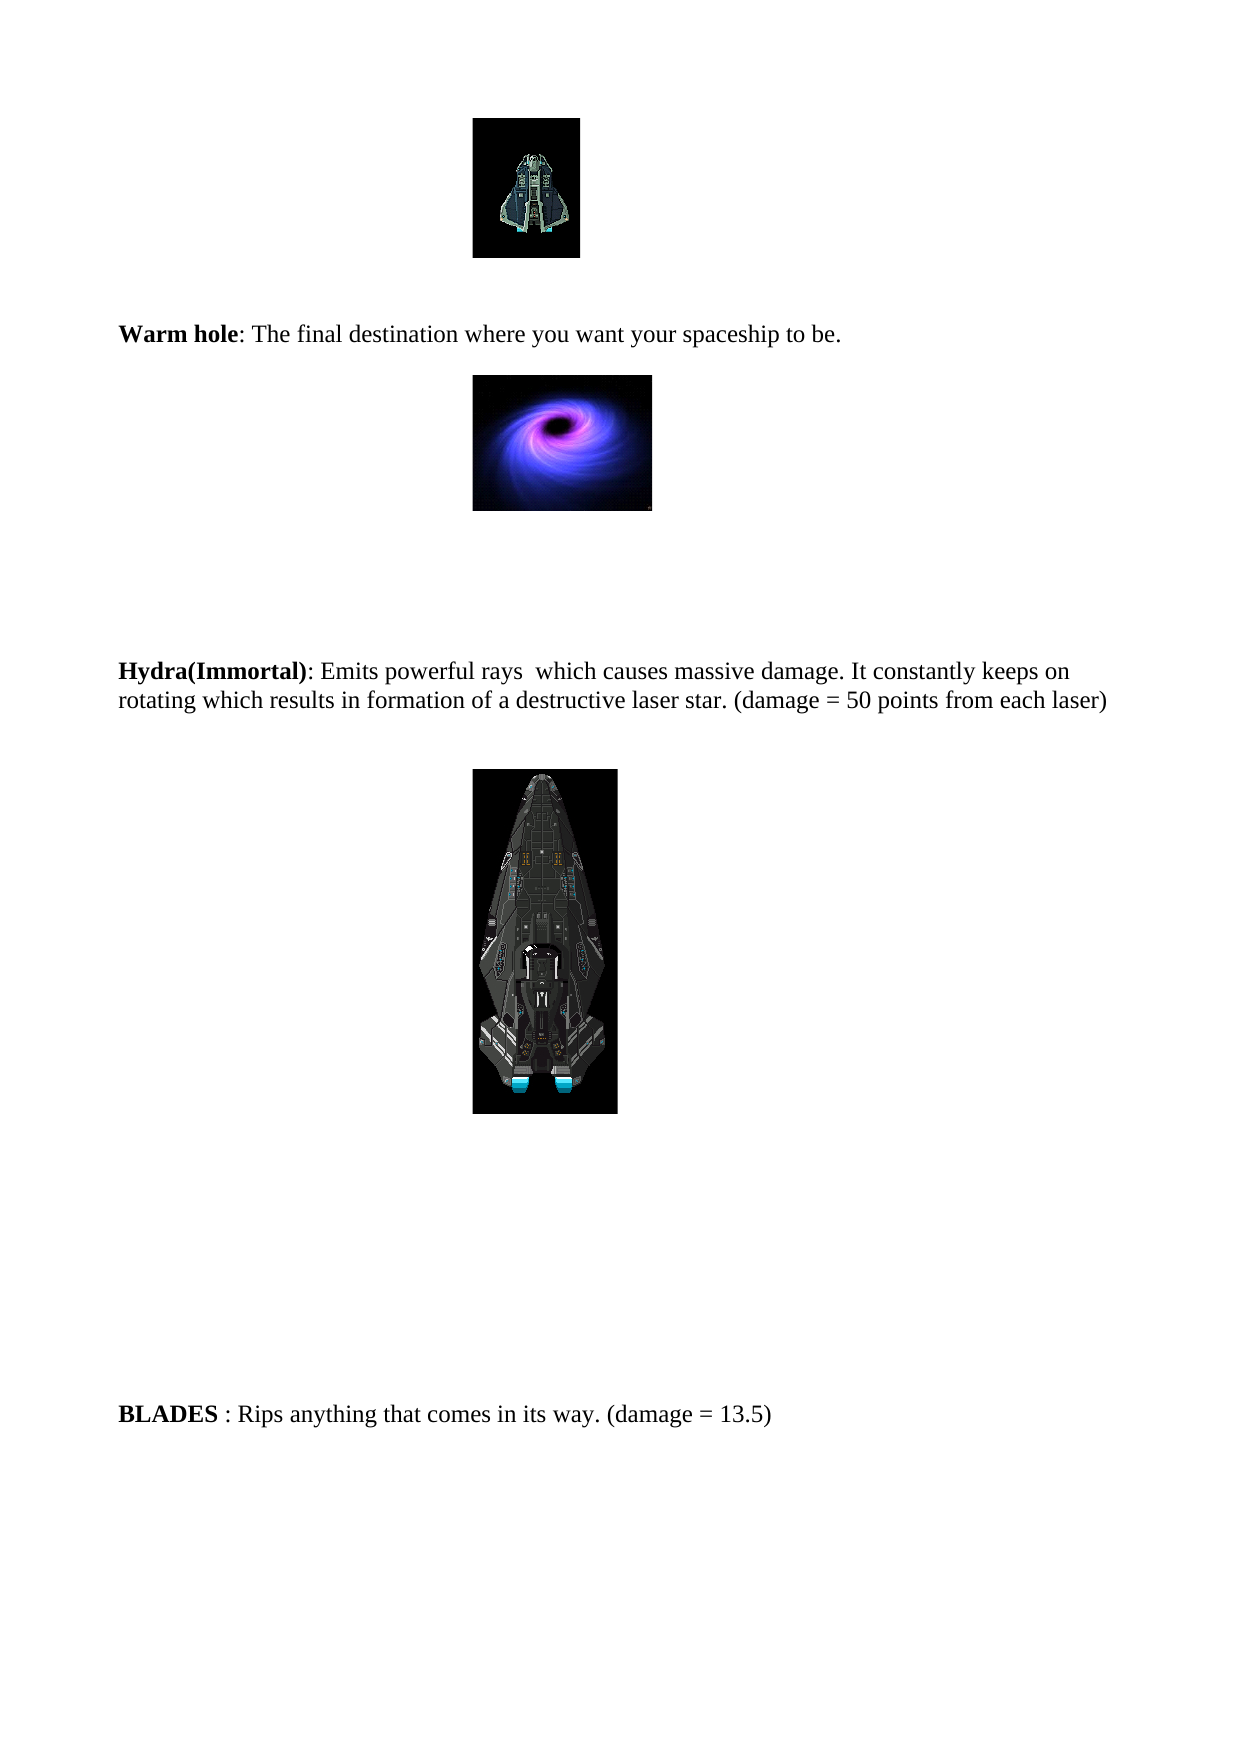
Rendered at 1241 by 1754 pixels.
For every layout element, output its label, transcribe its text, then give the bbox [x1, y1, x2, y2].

text Warm hole: The final destination where you want your spaceship to be. [118, 319, 1122, 348]
text BLADES : Rips anything that comes in its way. (damage = 13.5) [118, 1399, 1122, 1428]
text Hydra(Immortal): Emits powerful rays which causes massive damage. It constantly keeps on rotating which results in formation of a destructive laser star. (damage = 50 points from each laser) [118, 656, 1122, 713]
